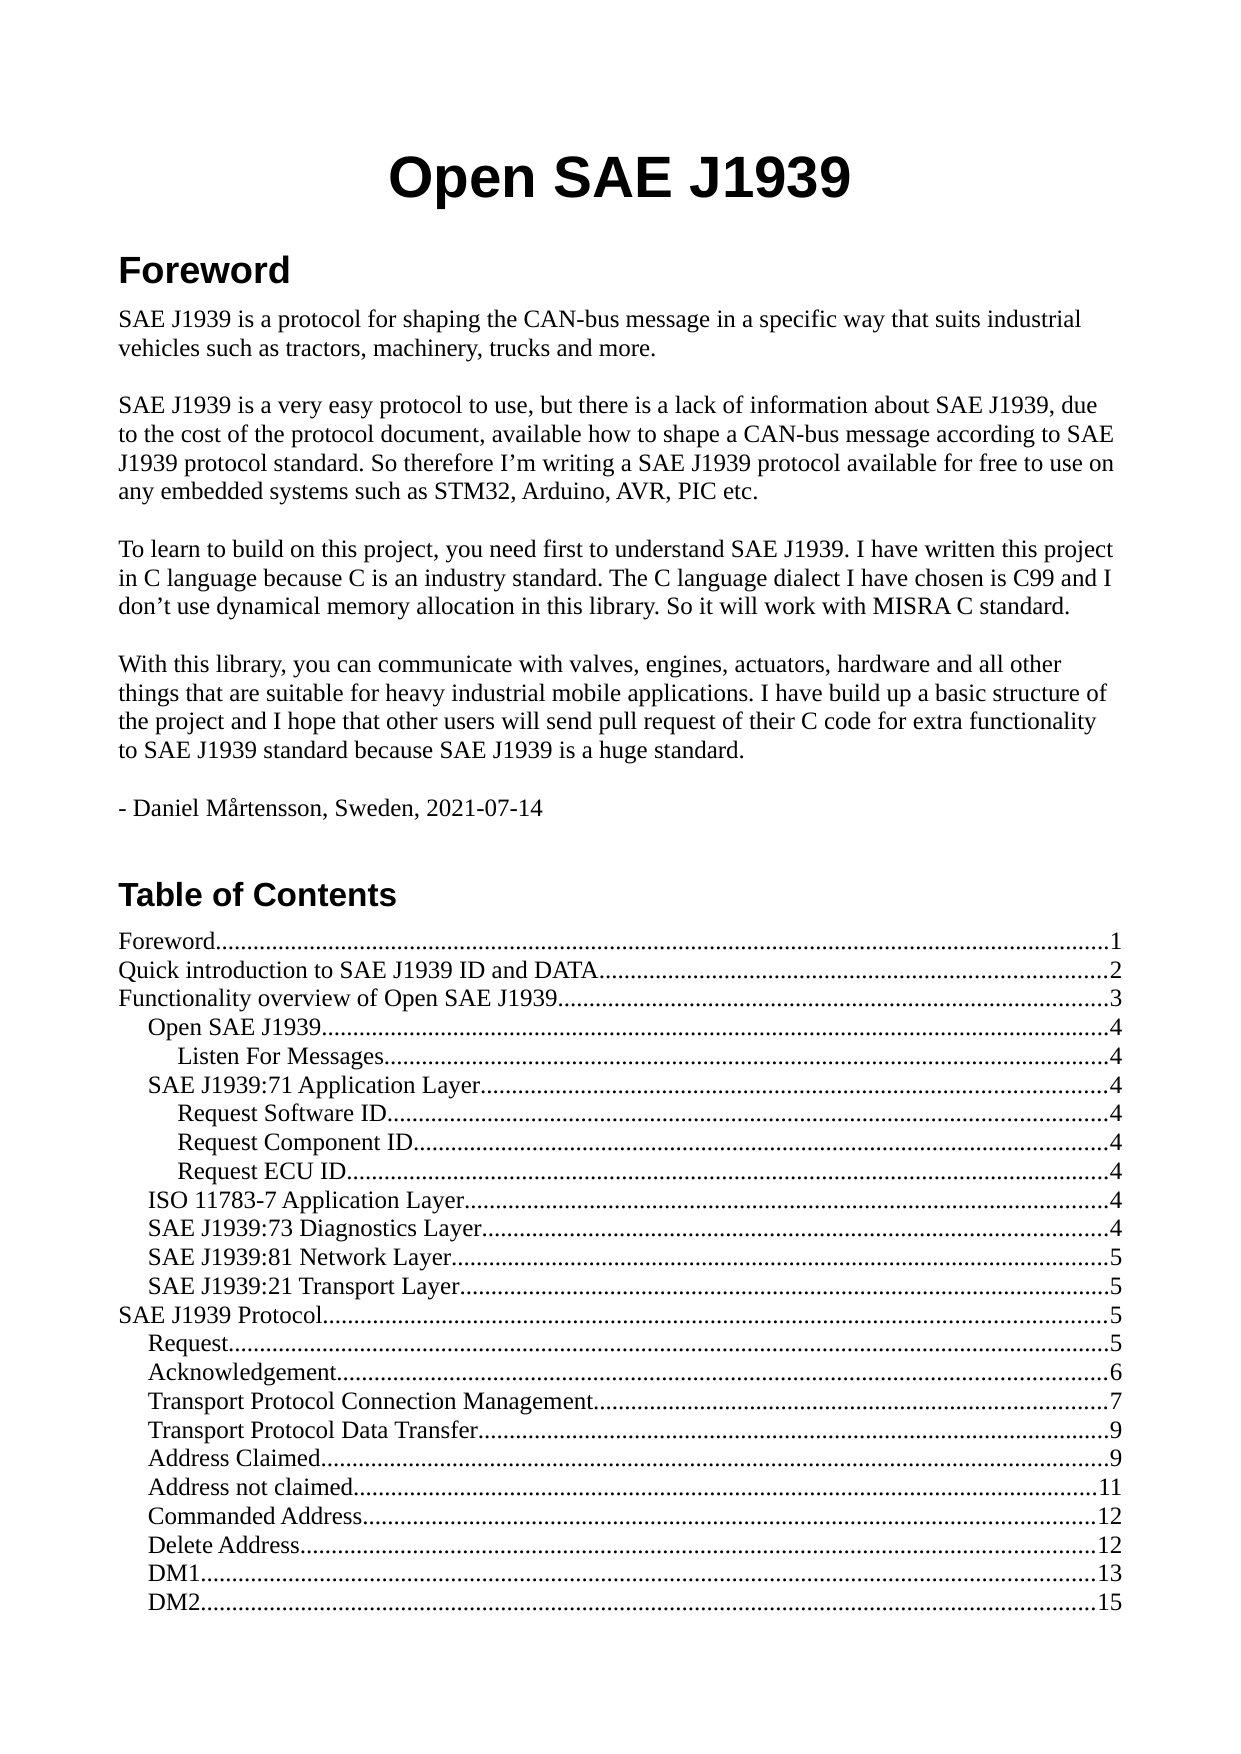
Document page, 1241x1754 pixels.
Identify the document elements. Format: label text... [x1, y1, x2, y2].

text SAE J1939 Protocol 5 [118, 1300, 1122, 1328]
text DM1 13 [148, 1558, 1122, 1587]
text Address Claimed 9 [148, 1443, 1122, 1472]
text Request Software ID 4 [177, 1098, 1122, 1127]
text To learn to build on this project, you need first to understand SAE J1939. I have written this project in C language because C is an industry standard. The C language dialect I have chosen is C99 and I don’t use dynamical memory allocation in this library. So it will work with MISRA C standard. [118, 534, 1122, 620]
text Transport Protocol Connection Management 7 [148, 1386, 1122, 1415]
text Request Component ID 4 [177, 1127, 1122, 1156]
text With this library, you can communicate with valves, engines, actuators, hardware and all other things that are suitable for heavy industrial mobile applications. I have build up a basic structure of the project and I hope that other users will send pull request of their C code for extra functionality to SAE J1939 standard because SAE J1939 is a huge standard. [118, 649, 1122, 764]
title Open SAE J1939 [118, 143, 1122, 210]
text Delete Address 12 [148, 1530, 1122, 1558]
text Open SAE J1939 4 [148, 1012, 1122, 1041]
text SAE J1939:73 Diagnostics Layer 4 [148, 1213, 1122, 1242]
text ISO 11783-7 Application Layer 4 [148, 1185, 1122, 1213]
text Acknowledgement 6 [148, 1357, 1122, 1386]
text SAE J1939 is a protocol for shaping the CAN-bus message in a specific way that suits industrial vehicles such as tractors, machinery, trucks and more. [118, 304, 1122, 361]
text Request ECU ID 4 [177, 1156, 1122, 1185]
text Quick introduction to SAE J1939 ID and DATA 2 [118, 955, 1122, 983]
text Functionality overview of Open SAE J1939 3 [118, 983, 1122, 1012]
text Transport Protocol Data Transfer 9 [148, 1415, 1122, 1443]
text Request 5 [148, 1328, 1122, 1357]
text SAE J1939:81 Network Layer 5 [148, 1242, 1122, 1271]
text Address not claimed 11 [148, 1472, 1122, 1501]
subtitle Table of Contents [118, 875, 1122, 913]
text Listen For Messages 4 [177, 1041, 1122, 1070]
text SAE J1939:71 Application Layer 4 [148, 1070, 1122, 1098]
text - Daniel Mårtensson, Sweden, 2021-07-14 [118, 793, 1122, 821]
subtitle Foreword [118, 248, 1122, 291]
text Foreword 1 [118, 926, 1122, 955]
text DM2 15 [148, 1587, 1122, 1616]
text SAE J1939 is a very easy protocol to use, but there is a lack of information about SAE J1939, due to the cost of the protocol document, available how to shape a CAN-bus message according to SAE J1939 protocol standard. So therefore I’m writing a SAE J1939 protocol available for free to use on any embedded systems such as STM32, Arduino, AVR, PIC etc. [118, 390, 1122, 505]
text SAE J1939:21 Transport Layer 5 [148, 1271, 1122, 1300]
text Commanded Address 12 [148, 1501, 1122, 1530]
